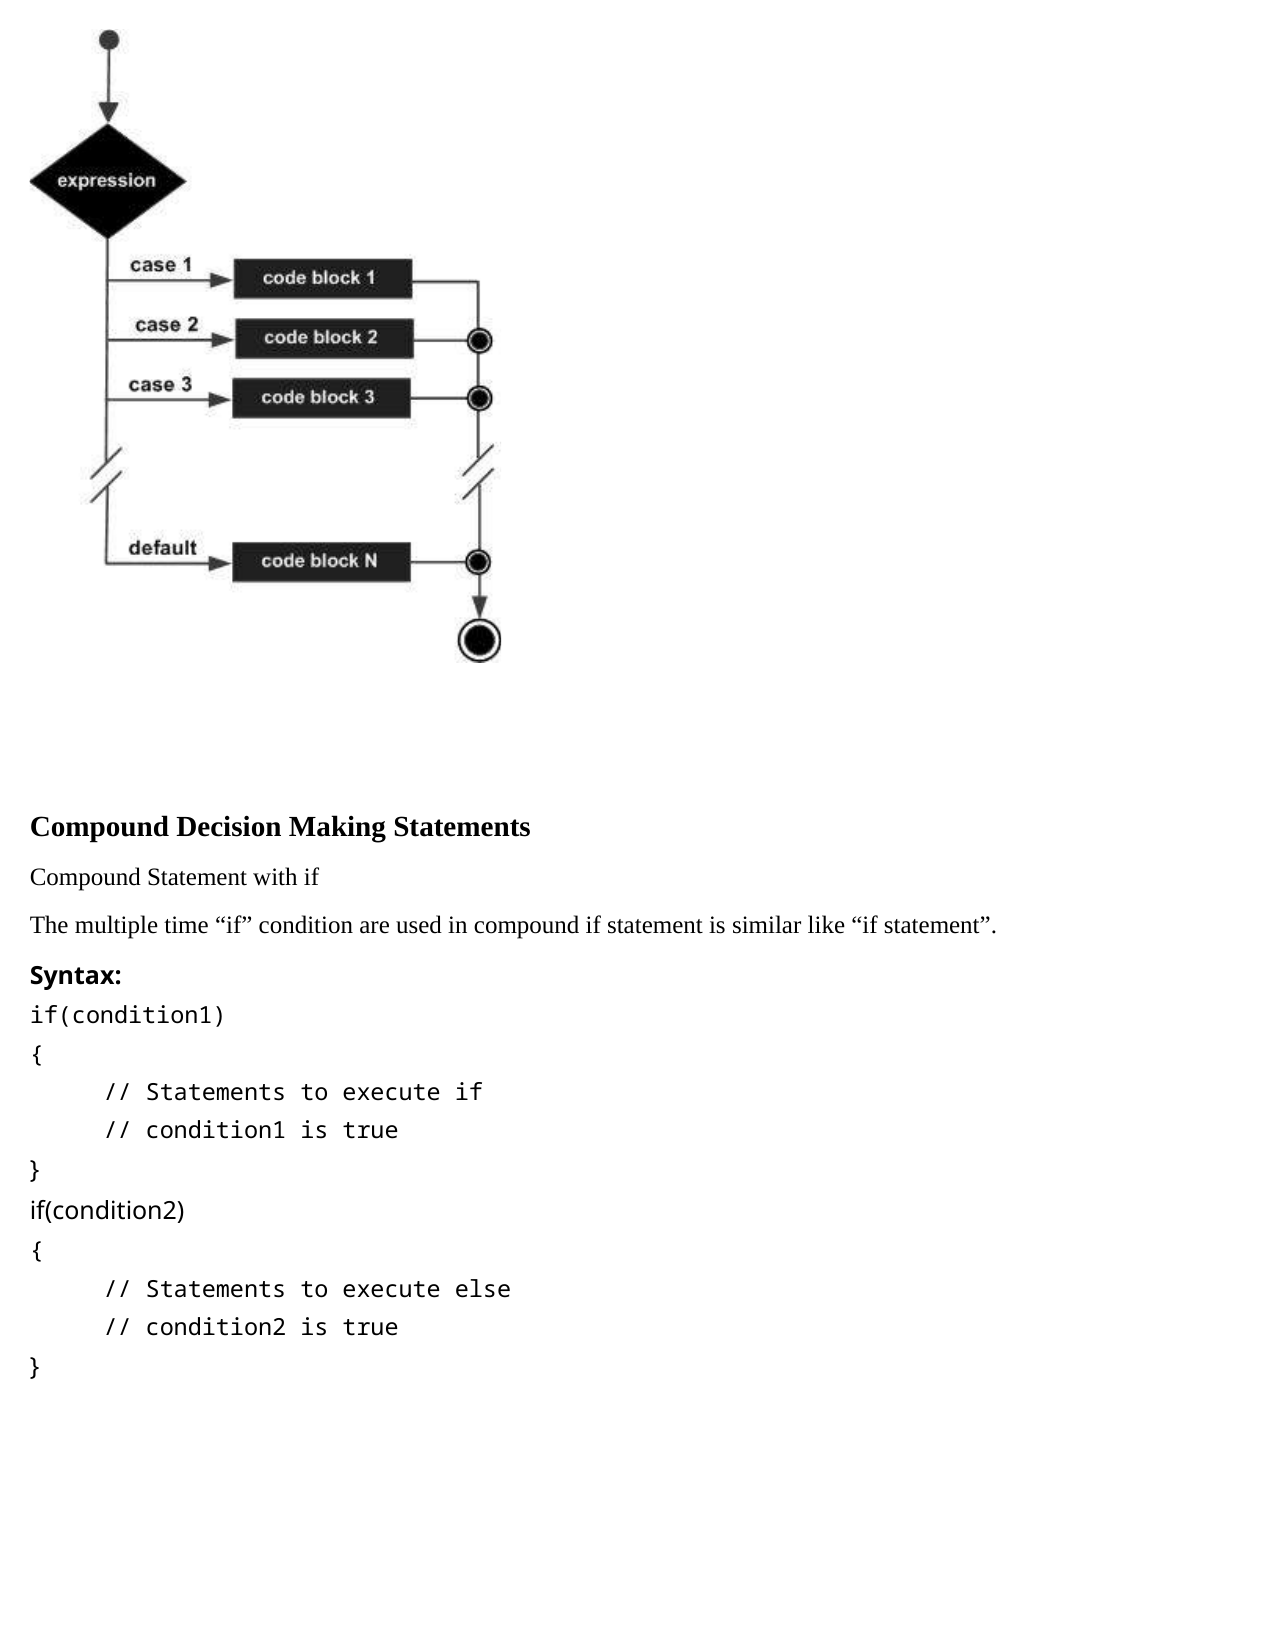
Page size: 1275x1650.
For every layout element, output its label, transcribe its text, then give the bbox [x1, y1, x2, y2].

text // condition2 is true [29, 1310, 1246, 1342]
text { [29, 1233, 1246, 1266]
picture [29, 29, 502, 663]
text { [29, 1037, 1246, 1069]
text // Statements to execute if [29, 1075, 1246, 1107]
text // Statements to execute else [29, 1272, 1246, 1304]
text } [29, 1152, 1246, 1186]
text The multiple time “if” condition are used in compound if statement is similar like “if statement”. [29, 910, 1246, 939]
text if(condition1) [29, 998, 1246, 1031]
text Compound Decision Making Statements [29, 809, 1246, 843]
text } [29, 1348, 1246, 1383]
text Compound Statement with if [29, 862, 1246, 891]
text Syntax: [29, 958, 1246, 992]
text if(condition2) [29, 1193, 1246, 1227]
text // condition1 is true [29, 1113, 1246, 1146]
